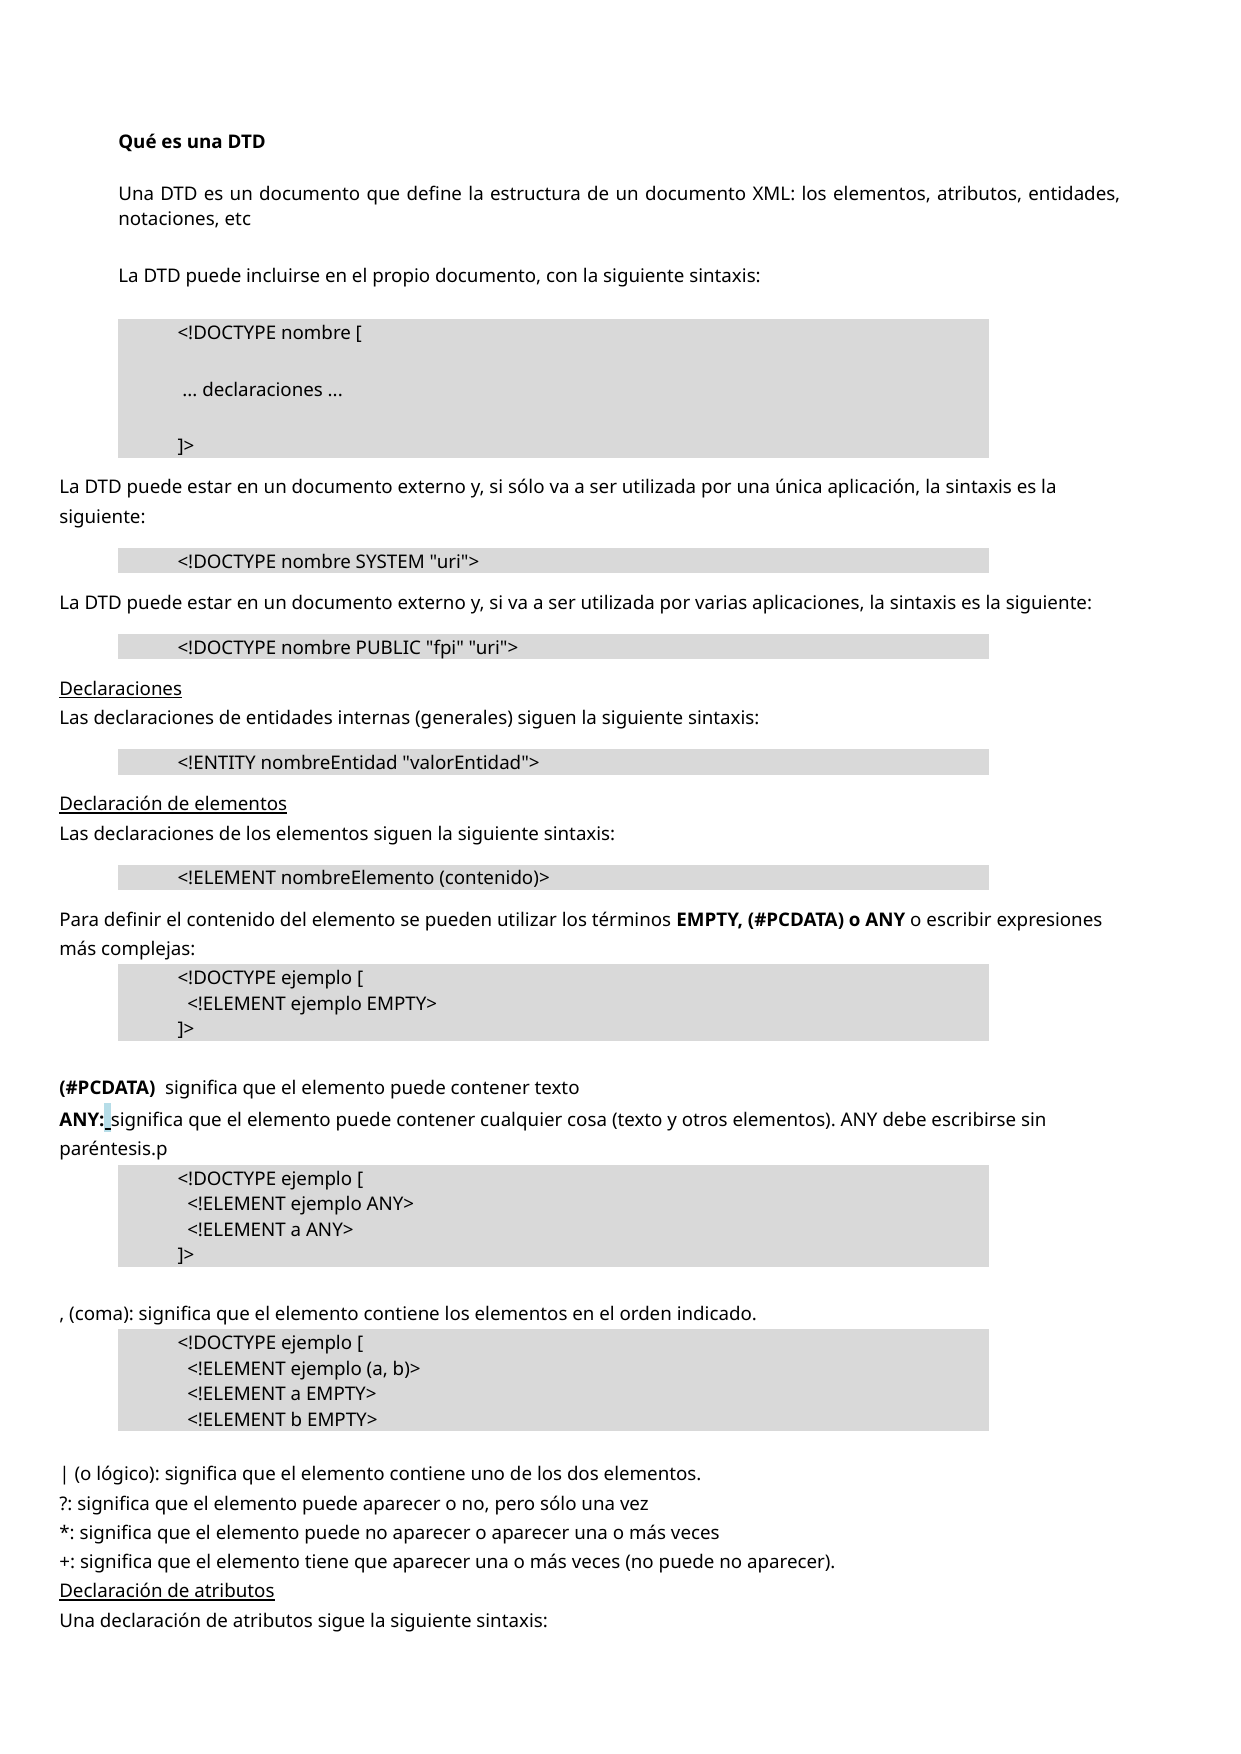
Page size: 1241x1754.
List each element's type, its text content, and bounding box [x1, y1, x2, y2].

text *: significa que el elemento puede no aparecer o aparecer una o más veces [59, 1519, 1122, 1545]
text Declaración de elementos [59, 791, 1122, 816]
text <!ELEMENT ejemplo (a, b)> [118, 1355, 989, 1380]
text Las declaraciones de entidades internas (generales) siguen la siguiente sintaxis: [59, 704, 1122, 730]
text , (coma): significa que el elemento contiene los elementos en el orden indicado. [59, 1300, 1122, 1326]
text Declaraciones [59, 675, 1122, 701]
text <!ELEMENT a EMPTY> [118, 1380, 989, 1406]
text <!ELEMENT ejemplo EMPTY> [118, 990, 989, 1015]
text Declaración de atributos [59, 1578, 1122, 1603]
text <!DOCTYPE ejemplo [ [118, 1165, 989, 1191]
text ANY: significa que el elemento puede contener cualquier cosa (texto y otros elementos). ANY debe escribirse sin paréntesis.p [59, 1103, 1122, 1161]
text <!ELEMENT nombreElemento (contenido)> [118, 865, 989, 890]
text <!DOCTYPE ejemplo [ [118, 1329, 989, 1355]
text Qué es una DTD [118, 128, 1122, 154]
text La DTD puede estar en un documento externo y, si sólo va a ser utilizada por una única aplicación, la sintaxis es la siguiente: [59, 474, 1122, 529]
text <!DOCTYPE ejemplo [ [118, 964, 989, 990]
text (#PCDATA) significa que el elemento puede contener texto [59, 1074, 1122, 1099]
text ... declaraciones ... [118, 376, 989, 401]
text Una DTD es un documento que define la estructura de un documento XML: los elementos, atributos, entidades, notaciones, etc [118, 180, 1122, 231]
text ?: significa que el elemento puede aparecer o no, pero sólo una vez [59, 1490, 1122, 1516]
text La DTD puede incluirse en el propio documento, con la siguiente sintaxis: [118, 262, 1122, 288]
text <!ELEMENT a ANY> [118, 1216, 989, 1242]
text <!DOCTYPE nombre SYSTEM "uri"> [118, 548, 989, 573]
text ]> [118, 433, 989, 458]
text +: significa que el elemento tiene que aparecer una o más veces (no puede no aparecer). [59, 1548, 1122, 1574]
text La DTD puede estar en un documento externo y, si va a ser utilizada por varias aplicaciones, la sintaxis es la siguiente: [59, 589, 1122, 615]
text <!ENTITY nombreEntidad "valorEntidad"> [118, 749, 989, 775]
text Una declaración de atributos sigue la siguiente sintaxis: [59, 1607, 1122, 1633]
text ]> [118, 1242, 989, 1267]
text <!DOCTYPE nombre [ [118, 319, 989, 345]
text <!ELEMENT b EMPTY> [118, 1406, 989, 1431]
text <!DOCTYPE nombre PUBLIC "fpi" "uri"> [118, 634, 989, 659]
text ]> [118, 1015, 989, 1041]
text Las declaraciones de los elementos siguen la siguiente sintaxis: [59, 820, 1122, 845]
text | (o lógico): significa que el elemento contiene uno de los dos elementos. [59, 1461, 1122, 1486]
text <!ELEMENT ejemplo ANY> [118, 1191, 989, 1216]
text Para definir el contenido del elemento se pueden utilizar los términos EMPTY, (#PCDATA) o ANY o escribir expresiones más complejas: [59, 906, 1122, 961]
